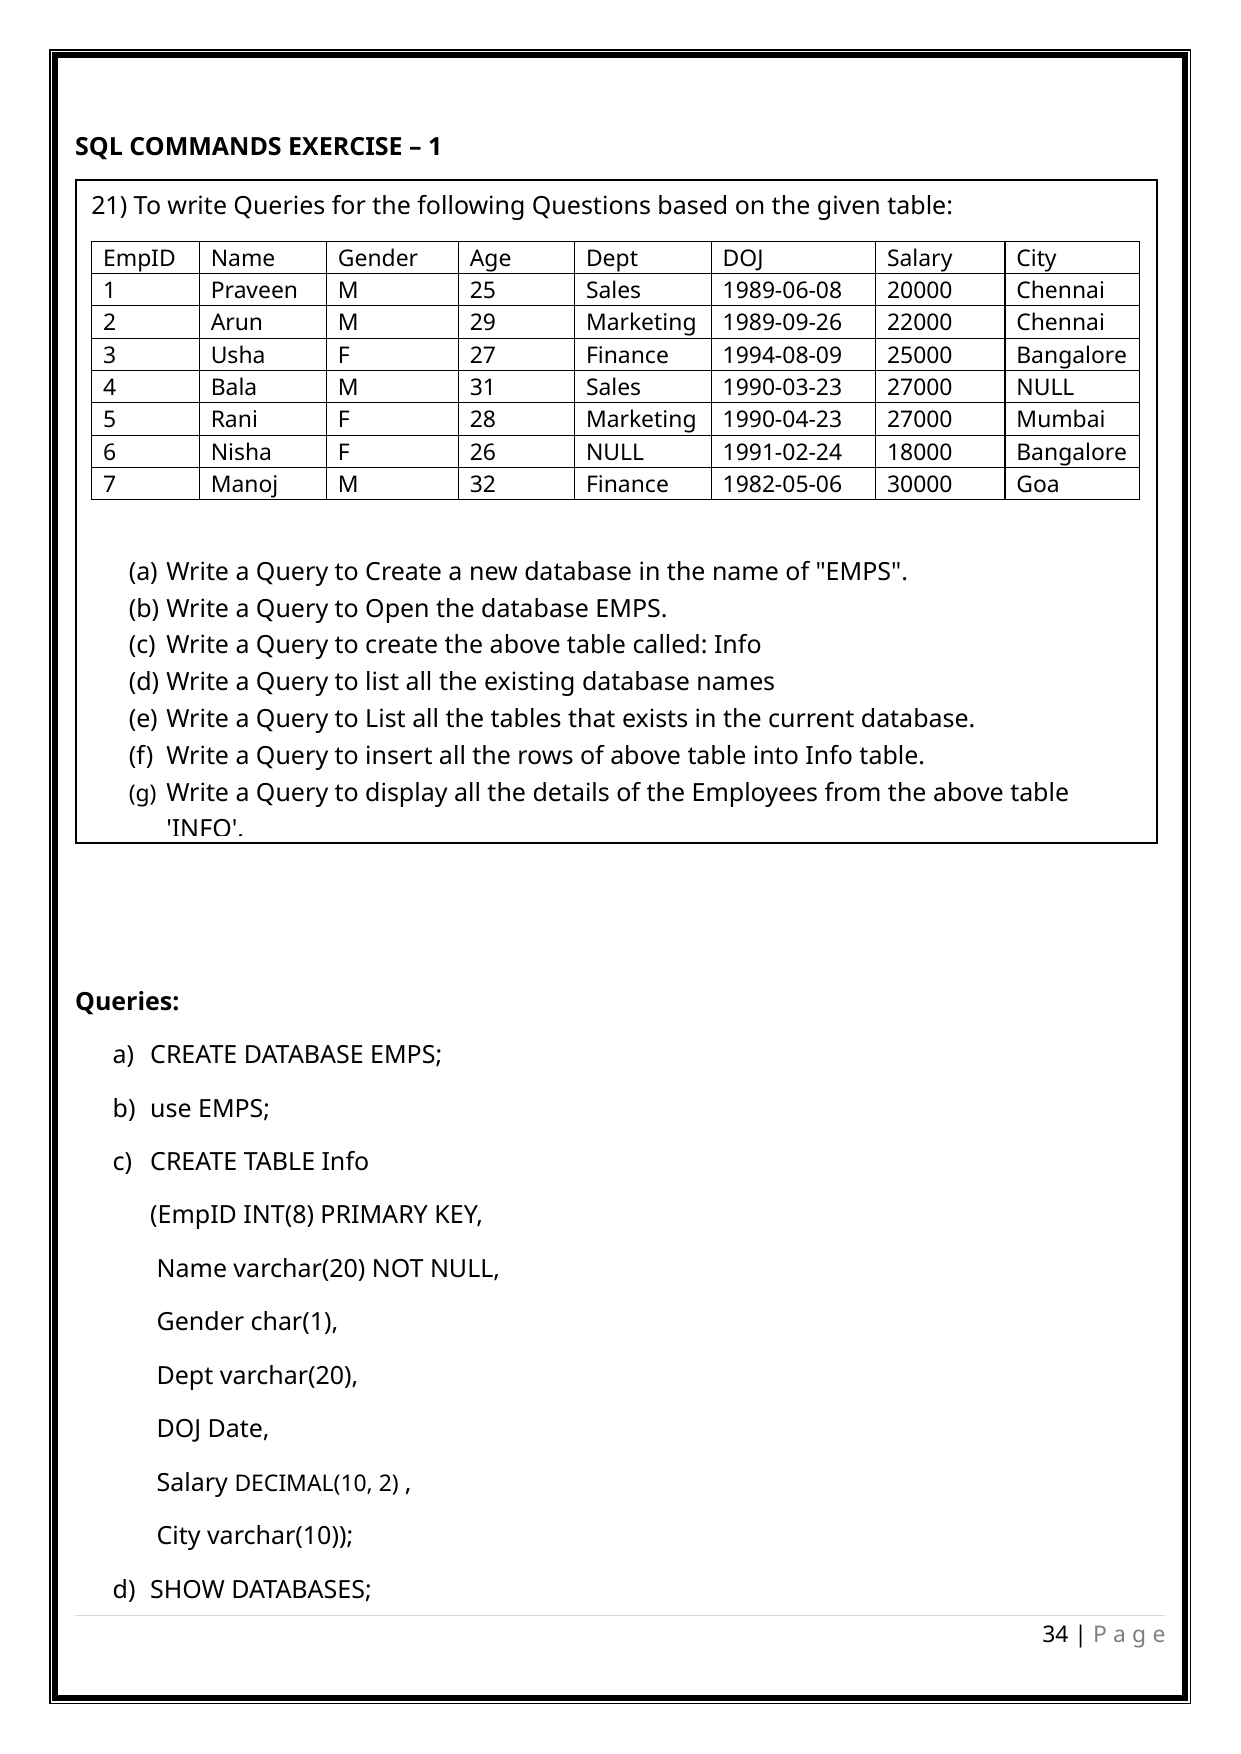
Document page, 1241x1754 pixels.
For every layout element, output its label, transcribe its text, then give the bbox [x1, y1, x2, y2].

text Rani [211, 403, 315, 434]
text Nisha [211, 436, 315, 467]
text Gender [338, 242, 447, 273]
text 28 [469, 403, 563, 434]
text M [338, 274, 447, 305]
list CREATE DATABASE EMPS; [112, 1037, 1165, 1071]
text Finance [586, 339, 700, 370]
list Write a Query to create the above table called: Info [128, 627, 1142, 661]
text 27000 [887, 371, 994, 402]
text 1 [103, 274, 188, 305]
text Sales [586, 274, 700, 305]
text EmpID [103, 242, 188, 273]
text Mumbai [1016, 403, 1128, 434]
text 21) To write Queries for the following Questions based on the given table: [91, 187, 1142, 221]
text NULL [1016, 371, 1128, 402]
list Write a Query to display all the details of the Employees from the above table 'INFO'. [128, 774, 1142, 836]
text 1989-09-26 [722, 306, 864, 338]
list use EMPS; [112, 1090, 1165, 1124]
text 1982-05-06 [722, 468, 864, 499]
text Bala [211, 371, 315, 402]
text M [338, 371, 447, 402]
text 1990-03-23 [722, 371, 864, 402]
text 27 [469, 339, 563, 370]
list SHOW DATABASES; [112, 1571, 1165, 1605]
text Gender char(1), [150, 1304, 1165, 1338]
text (EmpID INT(8) PRIMARY KEY, [150, 1197, 1165, 1231]
list CREATE TABLE Info [112, 1144, 1165, 1178]
text 27000 [887, 403, 994, 434]
text 22000 [887, 306, 994, 338]
text M [338, 306, 447, 338]
text Arun [211, 306, 315, 338]
text 25 [469, 274, 563, 305]
text SQL COMMANDS EXERCISE – 1 [75, 128, 1165, 162]
text Dept varchar(20), [150, 1357, 1165, 1392]
list Write a Query to List all the tables that exists in the current database. [128, 701, 1142, 735]
text 1991-02-24 [722, 436, 864, 467]
text 26 [469, 436, 563, 467]
text 25000 [887, 339, 994, 370]
text 20000 [887, 274, 994, 305]
text 32 [469, 468, 563, 499]
text Usha [211, 339, 315, 370]
text Dept [586, 242, 700, 273]
text 5 [103, 403, 188, 434]
list Write a Query to Open the database EMPS. [128, 590, 1142, 624]
text 29 [469, 306, 563, 338]
text 30000 [887, 468, 994, 499]
text Marketing [586, 403, 700, 434]
text 7 [103, 468, 188, 499]
text 3 [103, 339, 188, 370]
text 31 [469, 371, 563, 402]
text Salary [887, 242, 994, 273]
text Chennai [1016, 274, 1128, 305]
text DOJ [722, 242, 864, 273]
text 1990-04-23 [722, 403, 864, 434]
text DOJ Date, [150, 1411, 1165, 1445]
text Bangalore [1016, 436, 1128, 467]
text Goa [1016, 468, 1128, 499]
text Salary DECIMAL(10, 2) , [150, 1464, 1165, 1498]
text 18000 [887, 436, 994, 467]
text M [338, 468, 447, 499]
text Manoj [211, 468, 315, 499]
text Bangalore [1016, 339, 1128, 370]
text Marketing [586, 306, 700, 338]
text City varchar(10)); [150, 1518, 1165, 1552]
text F [338, 403, 447, 434]
text City [1016, 242, 1128, 273]
text Chennai [1016, 306, 1128, 338]
list Write a Query to Create a new database in the name of "EMPS". [128, 553, 1142, 588]
text 1994-08-09 [722, 339, 864, 370]
text 6 [103, 436, 188, 467]
text 2 [103, 306, 188, 338]
text Queries: [75, 983, 1165, 1017]
text Name varchar(20) NOT NULL, [150, 1251, 1165, 1285]
list Write a Query to insert all the rows of above table into Info table. [128, 737, 1142, 771]
text Age [469, 242, 563, 273]
text Finance [586, 468, 700, 499]
text Name [211, 242, 315, 273]
text F [338, 339, 447, 370]
list Write a Query to list all the existing database names [128, 664, 1142, 698]
text Praveen [211, 274, 315, 305]
text Sales [586, 371, 700, 402]
text 1989-06-08 [722, 274, 864, 305]
text NULL [586, 436, 700, 467]
text 4 [103, 371, 188, 402]
text F [338, 436, 447, 467]
